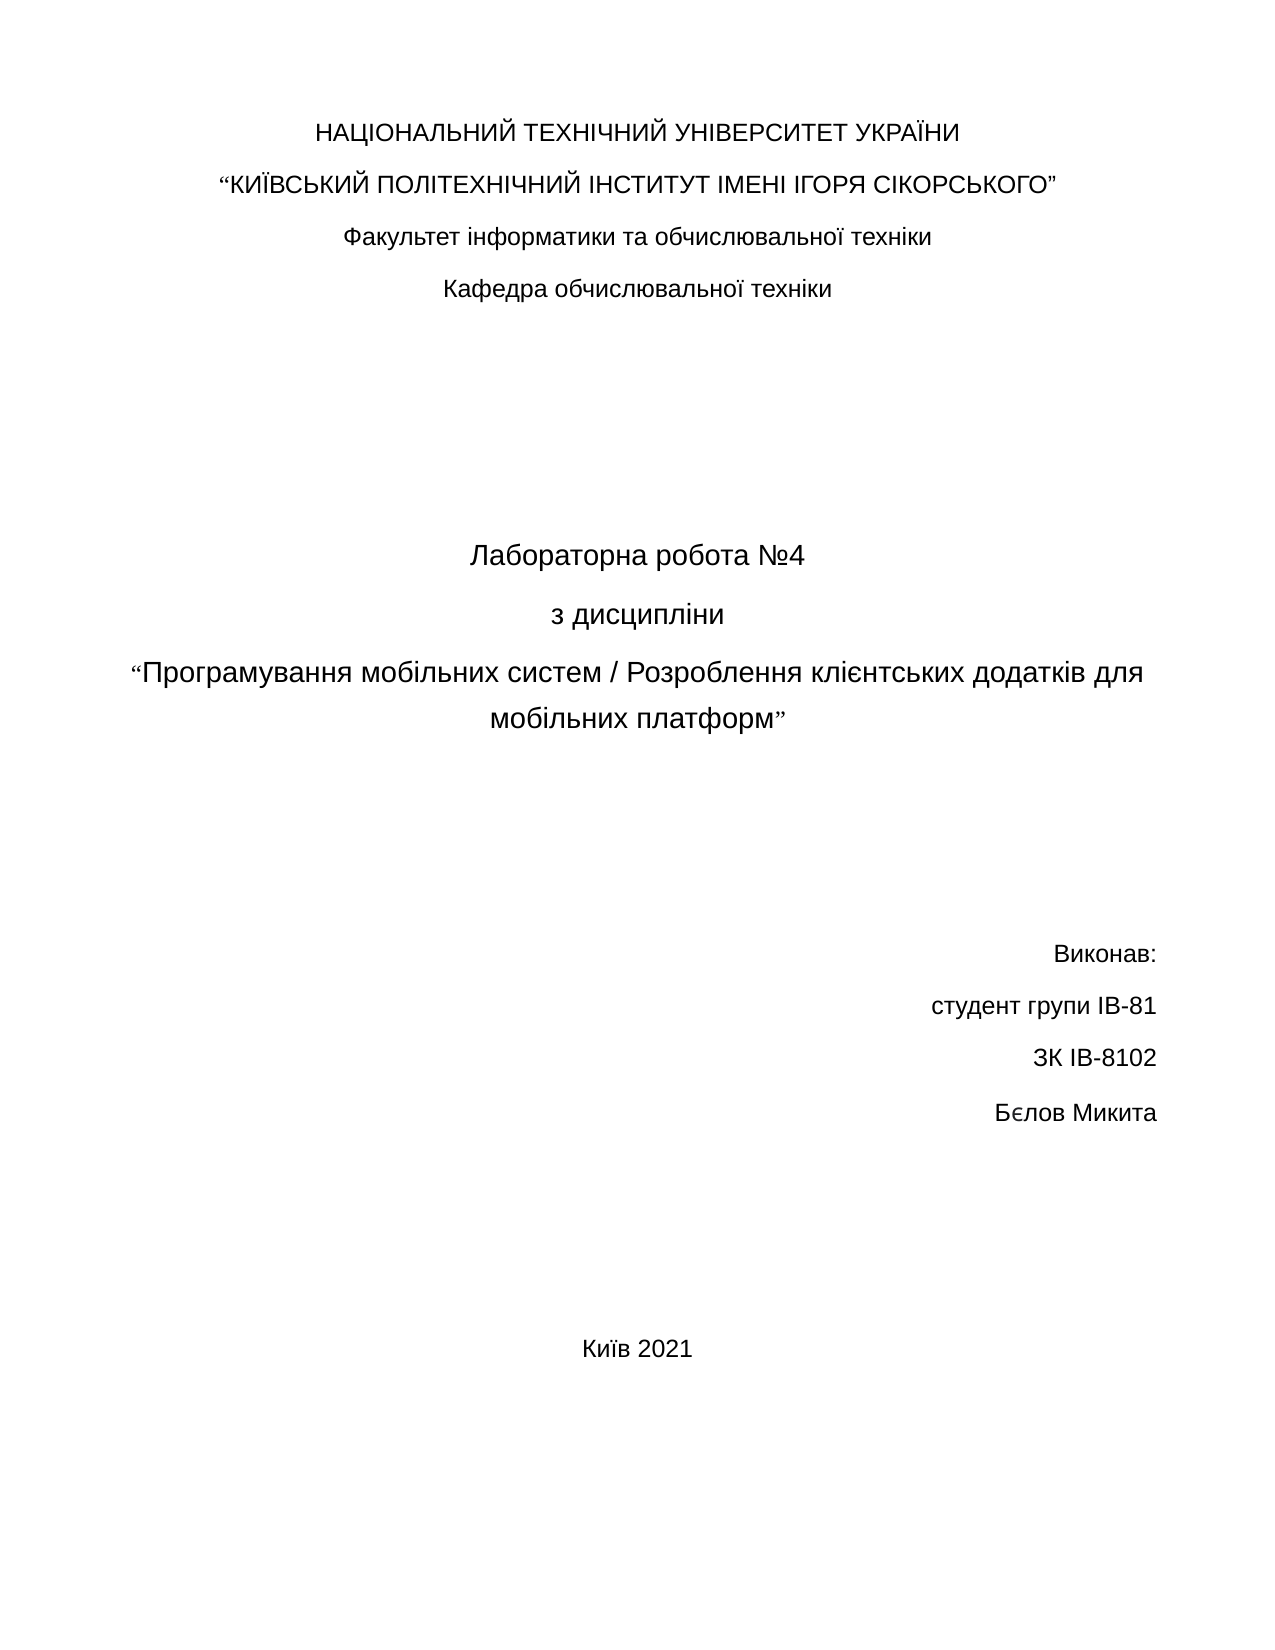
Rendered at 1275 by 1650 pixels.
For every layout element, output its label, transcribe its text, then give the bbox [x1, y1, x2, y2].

text Бєлов Микита [118, 1095, 1157, 1129]
text Київ 2021 [118, 1334, 1157, 1362]
text “КИЇВСЬКИЙ ПОЛІТЕХНІЧНИЙ ІНСТИТУТ ІМЕНІ ІГОРЯ СІКОРСЬКОГО” [118, 170, 1157, 199]
text НАЦІОНАЛЬНИЙ ТЕХНІЧНИЙ УНІВЕРСИТЕТ УКРАЇНИ [118, 118, 1157, 147]
text Виконав: [118, 939, 1157, 968]
text Кафедра обчислювальної техніки [118, 274, 1157, 303]
text “Програмування мобільних систем / Розроблення клієнтських додатків для мобільних платформ” [118, 655, 1157, 735]
text з дисципліни [118, 597, 1157, 630]
text ЗК IВ-8102 [118, 1043, 1157, 1072]
text студент групи IВ-81 [118, 991, 1157, 1020]
text Факультет інформатики та обчислювальної техніки [118, 222, 1157, 251]
text Лабораторна робота №4 [118, 538, 1157, 572]
